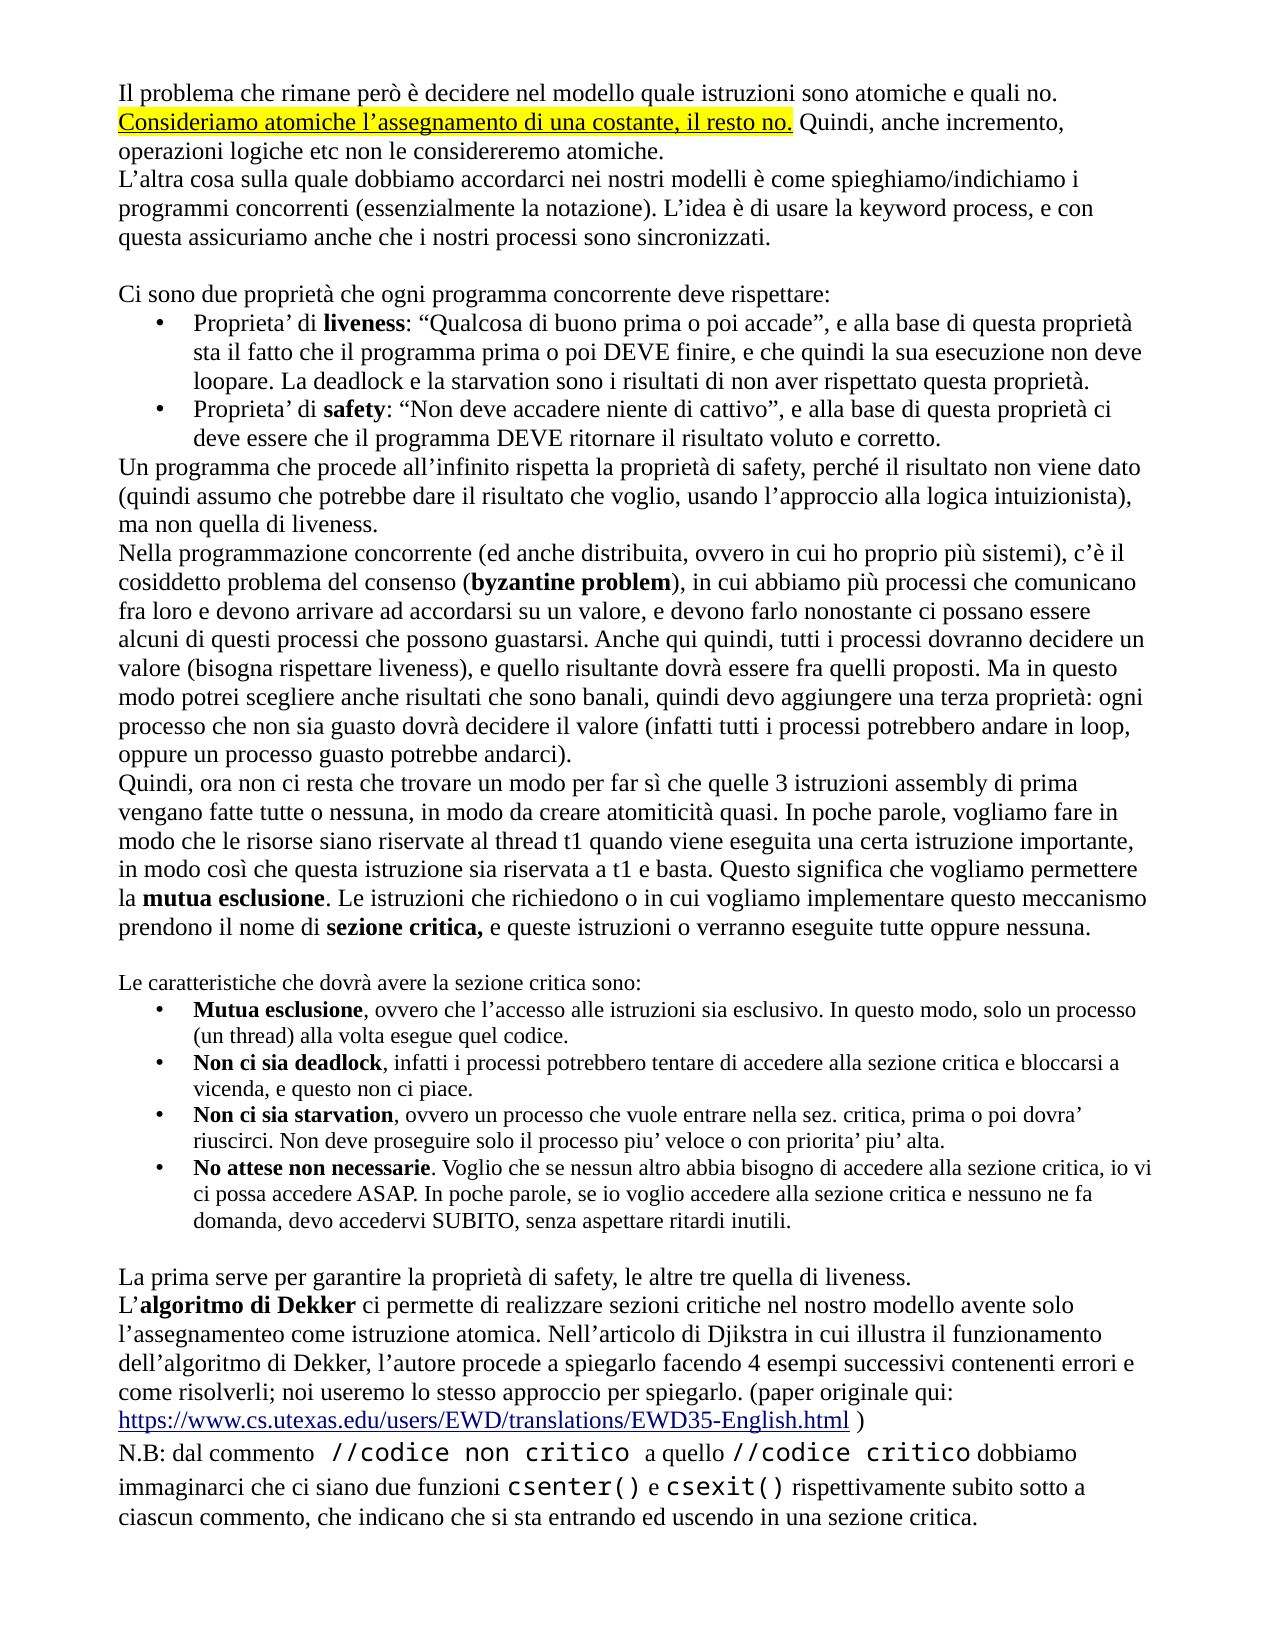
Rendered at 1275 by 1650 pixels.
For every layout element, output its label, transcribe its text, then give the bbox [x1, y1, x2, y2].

list Non ci sia starvation, ovvero un processo che vuole entrare nella sez. critica, prima o poi dovra’ riuscirci. Non deve proseguire solo il processo piu’ veloce o con priorita’ piu’ alta. [156, 1101, 1157, 1154]
list Non ci sia deadlock, infatti i processi potrebbero tentare di accedere alla sezione critica e bloccarsi a vicenda, e questo non ci piace. [156, 1048, 1157, 1101]
text L’algoritmo di Dekker ci permette di realizzare sezioni critiche nel nostro modello avente solo l’assegnamenteo come istruzione atomica. Nell’articolo di Djikstra in cui illustra il funzionamento dell’algoritmo di Dekker, l’autore procede a spiegarlo facendo 4 esempi successivi contenenti errori e come risolverli; noi useremo lo stesso approccio per spiegarlo. (paper originale qui: https://www.cs.utexas.edu/users/EWD/translations/EWD35-English.html ) [118, 1291, 1157, 1434]
text Le caratteristiche che dovrà avere la sezione critica sono: [118, 969, 1157, 996]
text La prima serve per garantire la proprietà di safety, le altre tre quella di liveness. [118, 1262, 1157, 1291]
list Proprieta’ di liveness: “Qualcosa di buono prima o poi accade”, e alla base di questa proprietà sta il fatto che il programma prima o poi DEVE finire, e che quindi la sua esecuzione non deve loopare. La deadlock e la starvation sono i risultati di non aver rispettato questa proprietà. [156, 308, 1157, 394]
text Nella programmazione concorrente (ed anche distribuita, ovvero in cui ho proprio più sistemi), c’è il cosiddetto problema del consenso (byzantine problem), in cui abbiamo più processi che comunicano fra loro e devono arrivare ad accordarsi su un valore, e devono farlo nonostante ci possano essere alcuni di questi processi che possono guastarsi. Anche qui quindi, tutti i processi dovranno decidere un valore (bisogna rispettare liveness), e quello risultante dovrà essere fra quelli proposti. Ma in questo modo potrei scegliere anche risultati che sono banali, quindi devo aggiungere una terza proprietà: ogni processo che non sia guasto dovrà decidere il valore (infatti tutti i processi potrebbero andare in loop, oppure un processo guasto potrebbe andarci). [118, 538, 1157, 768]
text Quindi, ora non ci resta che trovare un modo per far sì che quelle 3 istruzioni assembly di prima vengano fatte tutte o nessuna, in modo da creare atomiticità quasi. In poche parole, vogliamo fare in modo che le risorse siano riservate al thread t1 quando viene eseguita una certa istruzione importante, in modo così che questa istruzione sia riservata a t1 e basta. Questo significa che vogliamo permettere la mutua esclusione. Le istruzioni che richiedono o in cui vogliamo implementare questo meccanismo prendono il nome di sezione critica, e queste istruzioni o verranno eseguite tutte oppure nessuna. [118, 768, 1157, 941]
text Un programma che procede all’infinito rispetta la proprietà di safety, perché il risultato non viene dato (quindi assumo che potrebbe dare il risultato che voglio, usando l’approccio alla logica intuizionista), ma non quella di liveness. [118, 452, 1157, 538]
text Il problema che rimane però è decidere nel modello quale istruzioni sono atomiche e quali no. Consideriamo atomiche l’assegnamento di una costante, il resto no. Quindi, anche incremento, operazioni logiche etc non le considereremo atomiche. [118, 78, 1157, 164]
list Proprieta’ di safety: “Non deve accadere niente di cattivo”, e alla base di questa proprietà ci deve essere che il programma DEVE ritornare il risultato voluto e corretto. [156, 394, 1157, 452]
text L’altra cosa sulla quale dobbiamo accordarci nei nostri modelli è come spieghiamo/indichiamo i programmi concorrenti (essenzialmente la notazione). L’idea è di usare la keyword process, e con questa assicuriamo anche che i nostri processi sono sincronizzati. [118, 164, 1157, 251]
list Mutua esclusione, ovvero che l’accesso alle istruzioni sia esclusivo. In questo modo, solo un processo (un thread) alla volta esegue quel codice. [156, 996, 1157, 1048]
text N.B: dal commento //codice non critico a quello //codice critico dobbiamo immaginarci che ci siano due funzioni csenter() e csexit() rispettivamente subito sotto a ciascun commento, che indicano che si sta entrando ed uscendo in una sezione critica. [118, 1434, 1157, 1531]
list No attese non necessarie. Voglio che se nessun altro abbia bisogno di accedere alla sezione critica, io vi ci possa accedere ASAP. In poche parole, se io voglio accedere alla sezione critica e nessuno ne fa domanda, devo accedervi SUBITO, senza aspettare ritardi inutili. [156, 1154, 1157, 1233]
text Ci sono due proprietà che ogni programma concorrente deve rispettare: [118, 279, 1157, 308]
